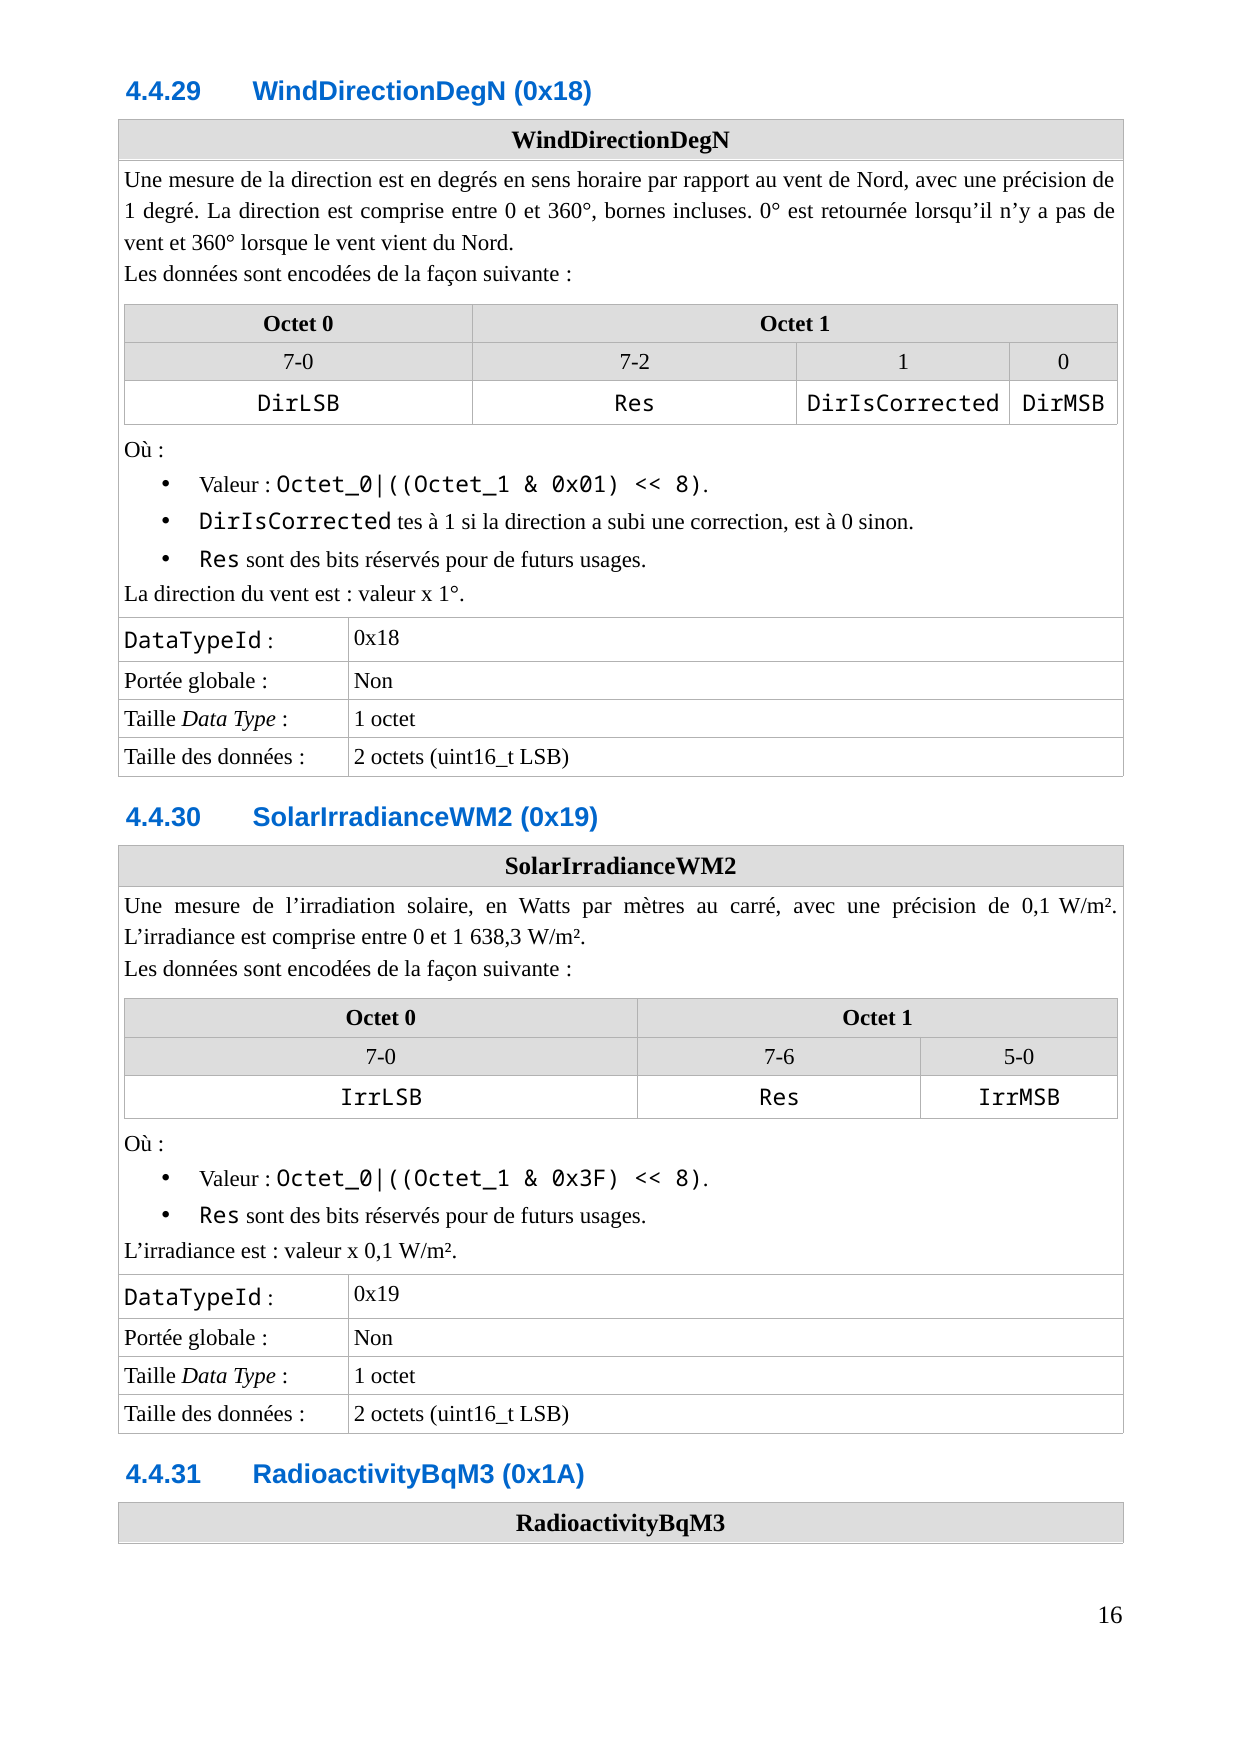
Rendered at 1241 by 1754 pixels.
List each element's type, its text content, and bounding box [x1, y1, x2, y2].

table_cell 7-0 [125, 343, 472, 380]
table_cell Taille des données : [119, 1395, 348, 1432]
table_cell Non [349, 662, 1123, 699]
table_header Octet 1 [473, 305, 1117, 342]
table_cell Une mesure de l’irradiation solaire, en Watts par mètres au carré, avec une précision de 0,1 W/m². L’irradiance est comprise entre 0 et 1 638,3 W/m². Les données sont encodées de la façon suivante : Où : Valeur : Octet_0|((Octet_1 & 0x3F) << 8). Res sont des bits réservés pour de futurs usages. L’irradiance est : valeur x 0,1 W/m². [119, 887, 1123, 1274]
table_cell 1 [797, 343, 1009, 380]
subtitle RadioactivityBqM3 (0x1A) [118, 1458, 1122, 1489]
table_cell Taille Data Type : [119, 700, 348, 737]
table_cell 1 octet [349, 700, 1123, 737]
table_cell Taille Data Type : [119, 1357, 348, 1394]
table_cell 7-6 [638, 1038, 920, 1075]
table_header SolarIrradianceWM2 [119, 846, 1123, 886]
table_cell IrrMSB [921, 1076, 1117, 1118]
table_cell Res [638, 1076, 920, 1118]
subtitle WindDirectionDegN (0x18) [118, 75, 1122, 106]
table_cell 1 octet [349, 1357, 1123, 1394]
table_cell DirLSB [125, 381, 472, 424]
table_cell 5-0 [921, 1038, 1117, 1075]
table_header WindDirectionDegN [119, 120, 1123, 159]
table_cell DataTypeId : [119, 1275, 348, 1317]
table_cell 2 octets (uint16_t LSB) [349, 738, 1123, 776]
table_cell 7-2 [473, 343, 796, 380]
table_cell Taille des données : [119, 738, 348, 776]
subtitle SolarIrradianceWM2 (0x19) [118, 801, 1122, 832]
table_cell 0x19 [349, 1275, 1123, 1317]
table_header Octet 0 [125, 999, 637, 1037]
table_cell IrrLSB [125, 1076, 637, 1118]
table_cell 0 [1010, 343, 1117, 380]
table_cell 2 octets (uint16_t LSB) [349, 1395, 1123, 1432]
table_cell DirMSB [1010, 381, 1117, 424]
table_cell Une mesure de la direction est en degrés en sens horaire par rapport au vent de Nord, avec une précision de 1 degré. La direction est comprise entre 0 et 360°, bornes incluses. 0° est retournée lorsqu’il n’y a pas de vent et 360° lorsque le vent vient du Nord. Les données sont encodées de la façon suivante : Où : Valeur : Octet_0|((Octet_1 & 0x01) << 8). DirIsCorrected tes à 1 si la direction a subi une correction, est à 0 sinon. Res sont des bits réservés pour de futurs usages. La direction du vent est : valeur x 1°. [119, 161, 1123, 617]
table_cell 7-0 [125, 1038, 637, 1075]
table_cell Res [473, 381, 796, 424]
table_header RadioactivityBqM3 [119, 1503, 1123, 1542]
table_cell 0x18 [349, 618, 1123, 661]
table_header Octet 0 [125, 305, 472, 342]
table_header Octet 1 [638, 999, 1117, 1037]
table_cell DirIsCorrected [797, 381, 1009, 424]
table_cell Portée globale : [119, 662, 348, 699]
table_cell DataTypeId : [119, 618, 348, 661]
table_cell Non [349, 1319, 1123, 1356]
table_cell Portée globale : [119, 1319, 348, 1356]
